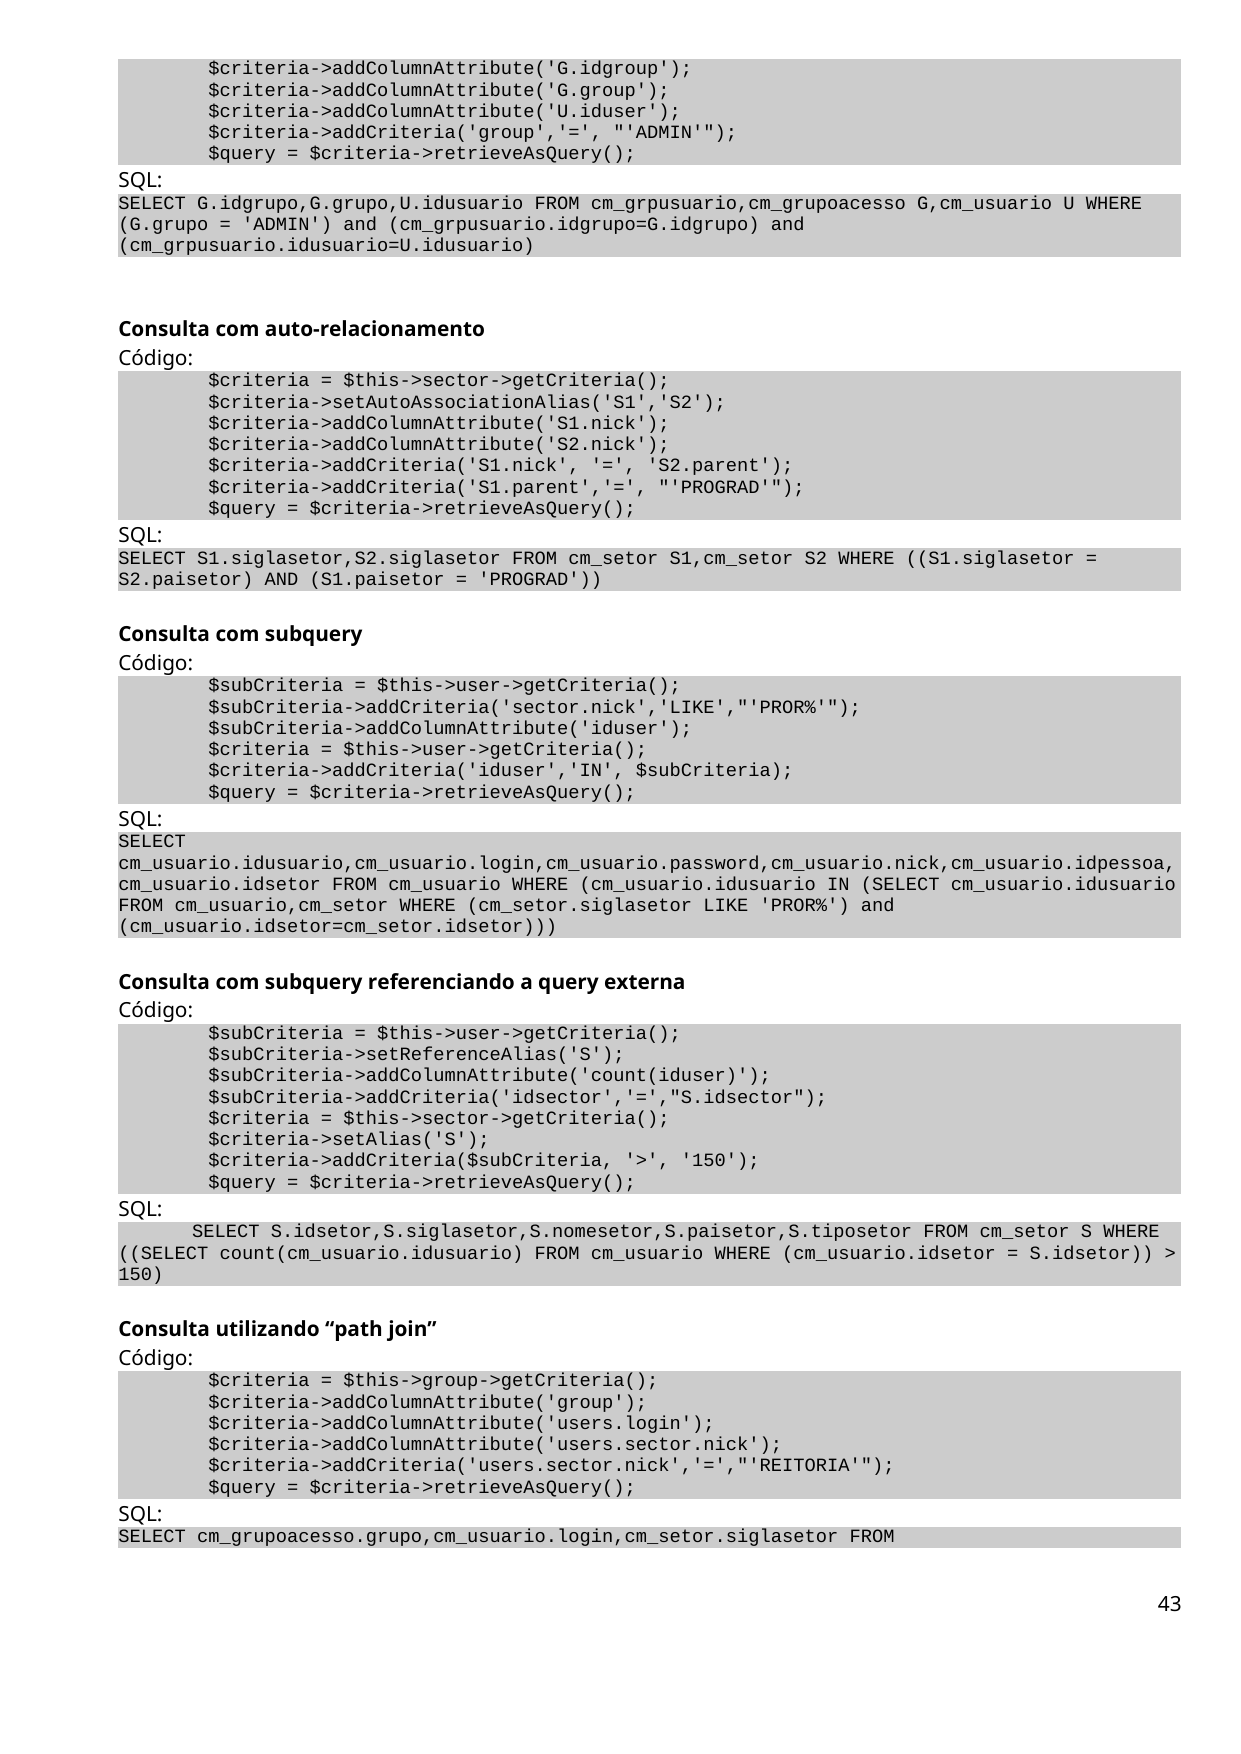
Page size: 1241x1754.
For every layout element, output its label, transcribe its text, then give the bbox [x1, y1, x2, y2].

text $criteria->addColumnAttribute('users.login'); [118, 1414, 1181, 1435]
text SELECT S.idsetor,S.siglasetor,S.nomesetor,S.paisetor,S.tiposetor FROM cm_setor S WHERE ((SELECT count(cm_usuario.idusuario) FROM cm_usuario WHERE (cm_usuario.idsetor = S.idsetor)) > 150) [118, 1222, 1181, 1286]
text $criteria->addColumnAttribute('G.group'); [118, 80, 1181, 102]
text $criteria->addColumnAttribute('G.idgroup'); [118, 59, 1181, 80]
text SELECT cm_grupoacesso.grupo,cm_usuario.login,cm_setor.siglasetor FROM [118, 1527, 1181, 1548]
text Consulta com subquery [118, 619, 1181, 648]
text $criteria->addColumnAttribute('group'); [118, 1392, 1181, 1414]
text SQL: [118, 520, 1181, 548]
text SQL: [118, 1194, 1181, 1222]
text SELECT cm_usuario.idusuario,cm_usuario.login,cm_usuario.password,cm_usuario.nick,cm_usuario.idpessoa, cm_usuario.idsetor FROM cm_usuario WHERE (cm_usuario.idusuario IN (SELECT cm_usuario.idusuario FROM cm_usuario,cm_setor WHERE (cm_setor.siglasetor LIKE 'PROR%') and (cm_usuario.idsetor=cm_setor.idsetor))) [118, 832, 1181, 938]
text $subCriteria->addColumnAttribute('iduser'); [118, 719, 1181, 740]
text $criteria->setAutoAssociationAlias('S1','S2'); [118, 392, 1181, 414]
text $subCriteria->addColumnAttribute('count(iduser)'); [118, 1066, 1181, 1087]
text $query = $criteria->retrieveAsQuery(); [118, 144, 1181, 165]
text Consulta com subquery referenciando a query externa [118, 967, 1181, 995]
text $criteria->addColumnAttribute('S2.nick'); [118, 435, 1181, 456]
text SELECT S1.siglasetor,S2.siglasetor FROM cm_setor S1,cm_setor S2 WHERE ((S1.siglasetor = S2.paisetor) AND (S1.paisetor = 'PROGRAD')) [118, 548, 1181, 591]
text $criteria->addCriteria('S1.parent','=', "'PROGRAD'"); [118, 477, 1181, 499]
text Consulta com auto-relacionamento [118, 314, 1181, 343]
text $criteria = $this->group->getCriteria(); [118, 1371, 1181, 1392]
text SQL: [118, 1499, 1181, 1527]
text Consulta utilizando “path join” [118, 1314, 1181, 1343]
text SELECT G.idgrupo,G.grupo,U.idusuario FROM cm_grpusuario,cm_grupoacesso G,cm_usuario U WHERE (G.grupo = 'ADMIN') and (cm_grpusuario.idgrupo=G.idgrupo) and (cm_grpusuario.idusuario=U.idusuario) [118, 194, 1181, 257]
text $criteria->addCriteria('group','=', "'ADMIN'"); [118, 123, 1181, 144]
text $criteria->addCriteria('S1.nick', '=', 'S2.parent'); [118, 456, 1181, 477]
text Código: [118, 648, 1181, 676]
text $subCriteria->setReferenceAlias('S'); [118, 1045, 1181, 1066]
text $query = $criteria->retrieveAsQuery(); [118, 782, 1181, 804]
text $subCriteria->addCriteria('idsector','=',"S.idsector"); [118, 1087, 1181, 1109]
text SQL: [118, 165, 1181, 194]
text $criteria = $this->sector->getCriteria(); [118, 1109, 1181, 1130]
text $criteria = $this->sector->getCriteria(); [118, 371, 1181, 392]
text $criteria = $this->user->getCriteria(); [118, 740, 1181, 761]
text $criteria->addCriteria('iduser','IN', $subCriteria); [118, 761, 1181, 782]
text $criteria->setAlias('S'); [118, 1130, 1181, 1151]
text $criteria->addColumnAttribute('users.sector.nick'); [118, 1435, 1181, 1456]
text $subCriteria->addCriteria('sector.nick','LIKE',"'PROR%'"); [118, 697, 1181, 719]
text $criteria->addColumnAttribute('S1.nick'); [118, 414, 1181, 435]
text Código: [118, 343, 1181, 371]
text $query = $criteria->retrieveAsQuery(); [118, 499, 1181, 520]
text SQL: [118, 804, 1181, 832]
text $query = $criteria->retrieveAsQuery(); [118, 1477, 1181, 1499]
text $subCriteria = $this->user->getCriteria(); [118, 676, 1181, 697]
text Código: [118, 995, 1181, 1024]
text $criteria->addCriteria($subCriteria, '>', '150'); [118, 1151, 1181, 1172]
text Código: [118, 1343, 1181, 1371]
text $query = $criteria->retrieveAsQuery(); [118, 1172, 1181, 1194]
text $criteria->addCriteria('users.sector.nick','=',"'REITORIA'"); [118, 1456, 1181, 1477]
text $criteria->addColumnAttribute('U.iduser'); [118, 102, 1181, 123]
text $subCriteria = $this->user->getCriteria(); [118, 1024, 1181, 1045]
